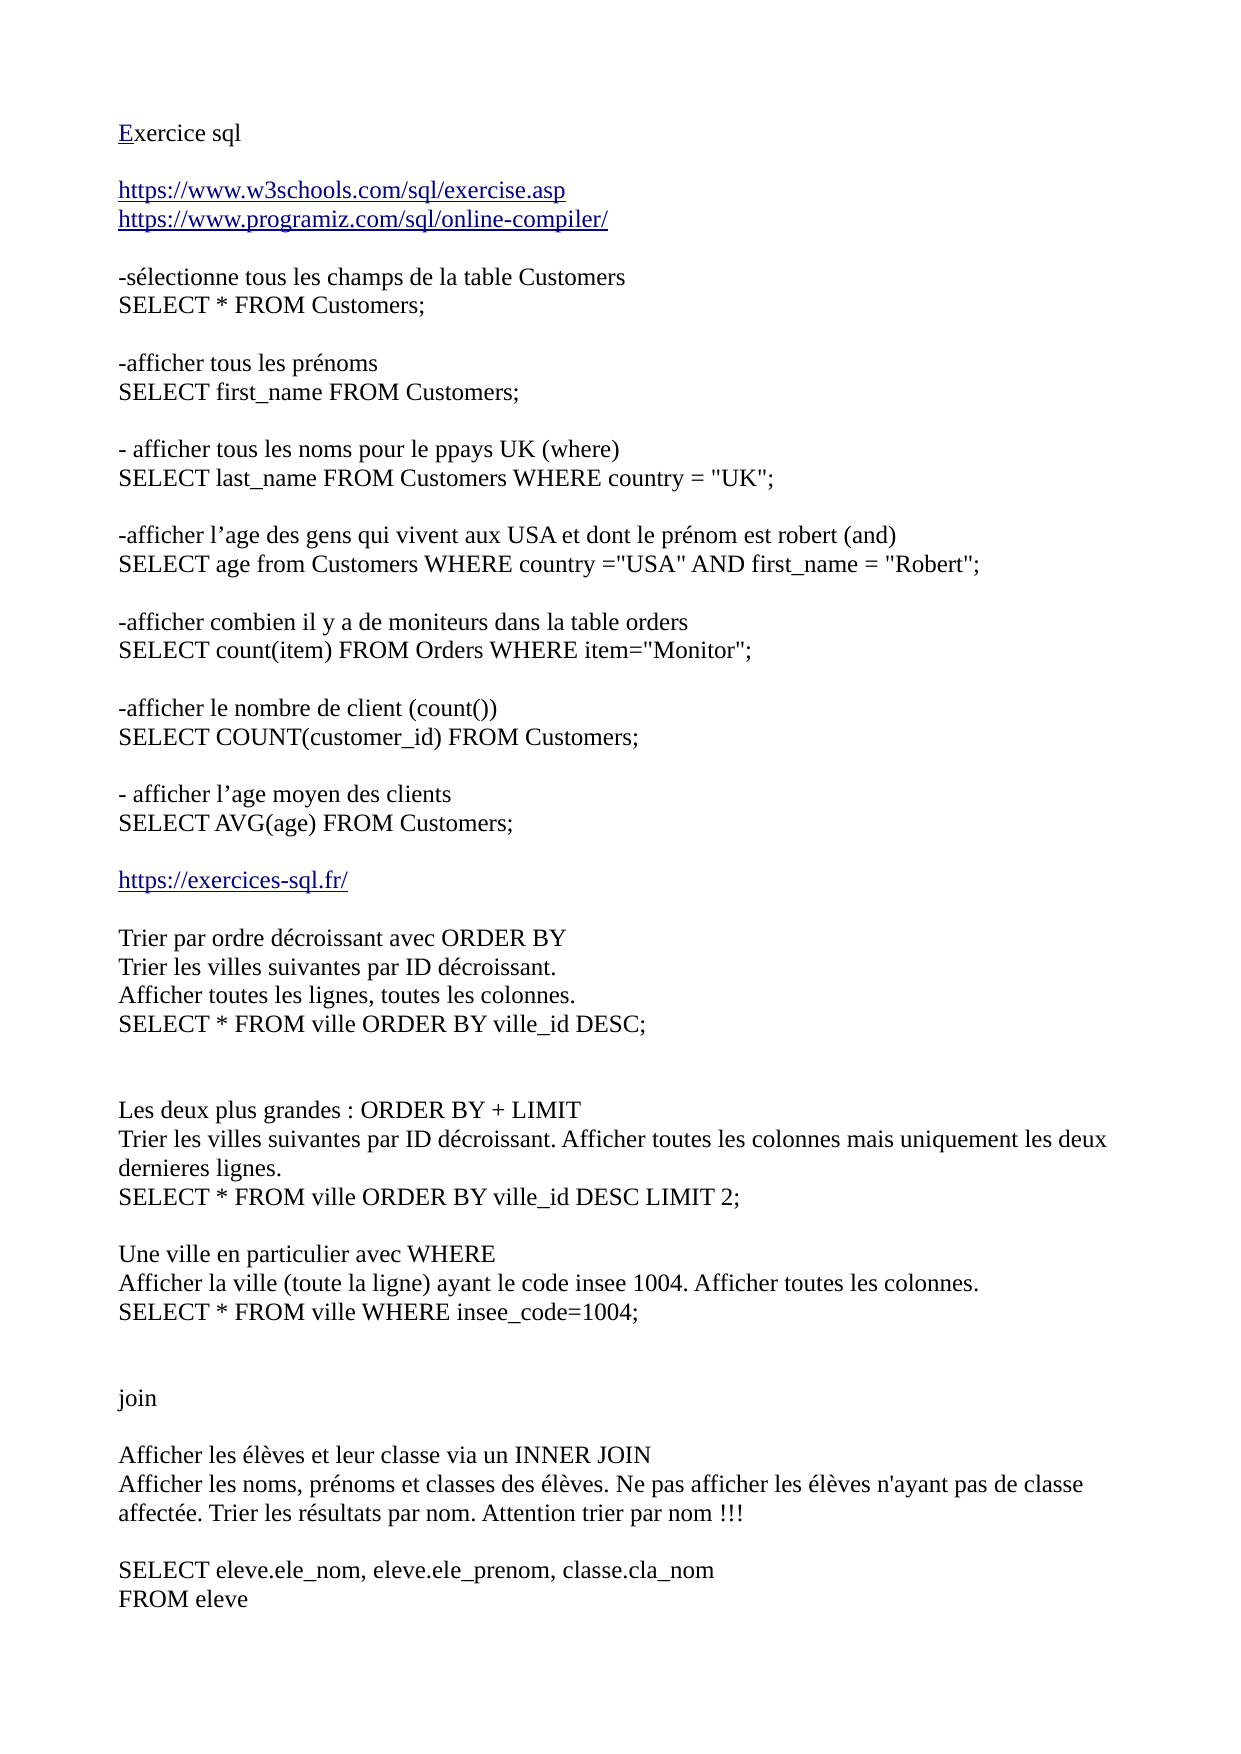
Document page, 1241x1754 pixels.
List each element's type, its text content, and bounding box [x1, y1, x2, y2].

text SELECT first_name FROM Customers; [118, 377, 1122, 406]
text -afficher tous les prénoms [118, 348, 1122, 377]
text join [118, 1383, 1122, 1412]
text SELECT * FROM ville WHERE insee_code=1004; [118, 1297, 1122, 1326]
text - afficher l’age moyen des clients [118, 779, 1122, 808]
text SELECT COUNT(customer_id) FROM Customers; [118, 722, 1122, 751]
text -sélectionne tous les champs de la table Customers [118, 262, 1122, 291]
text https://www.w3schools.com/sql/exercise.asp [118, 176, 1122, 204]
text -afficher le nombre de client (count()) [118, 693, 1122, 722]
text SELECT * FROM ville ORDER BY ville_id DESC LIMIT 2; [118, 1182, 1122, 1211]
text Une ville en particulier avec WHERE [118, 1239, 1122, 1268]
text https://www.programiz.com/sql/online-compiler/ [118, 204, 1122, 233]
text SELECT * FROM ville ORDER BY ville_id DESC; [118, 1009, 1122, 1038]
text SELECT count(item) FROM Orders WHERE item="Monitor"; [118, 636, 1122, 664]
text -afficher combien il y a de moniteurs dans la table orders [118, 607, 1122, 636]
text Trier par ordre décroissant avec ORDER BY [118, 923, 1122, 952]
text Trier les villes suivantes par ID décroissant. Afficher toutes les colonnes mais uniquement les deux dernieres lignes. [118, 1124, 1122, 1182]
text FROM eleve [118, 1584, 1122, 1613]
text -afficher l’age des gens qui vivent aux USA et dont le prénom est robert (and) [118, 521, 1122, 549]
text SELECT AVG(age) FROM Customers; [118, 808, 1122, 837]
text Afficher la ville (toute la ligne) ayant le code insee 1004. Afficher toutes les colonnes. [118, 1268, 1122, 1297]
text https://exercices-sql.fr/ [118, 866, 1122, 894]
text Afficher les élèves et leur classe via un INNER JOIN [118, 1441, 1122, 1469]
text Exercice sql [118, 118, 1122, 147]
text SELECT age from Customers WHERE country ="USA" AND first_name = "Robert"; [118, 549, 1122, 578]
text Trier les villes suivantes par ID décroissant. Afficher toutes les lignes, toutes les colonnes. [118, 952, 1122, 1009]
text SELECT last_name FROM Customers WHERE country = "UK"; [118, 463, 1122, 492]
text Les deux plus grandes : ORDER BY + LIMIT [118, 1096, 1122, 1124]
text SELECT eleve.ele_nom, eleve.ele_prenom, classe.cla_nom [118, 1556, 1122, 1584]
text Afficher les noms, prénoms et classes des élèves. Ne pas afficher les élèves n'ayant pas de classe affectée. Trier les résultats par nom. Attention trier par nom !!! [118, 1469, 1122, 1527]
text - afficher tous les noms pour le ppays UK (where) [118, 434, 1122, 463]
text SELECT * FROM Customers; [118, 291, 1122, 319]
